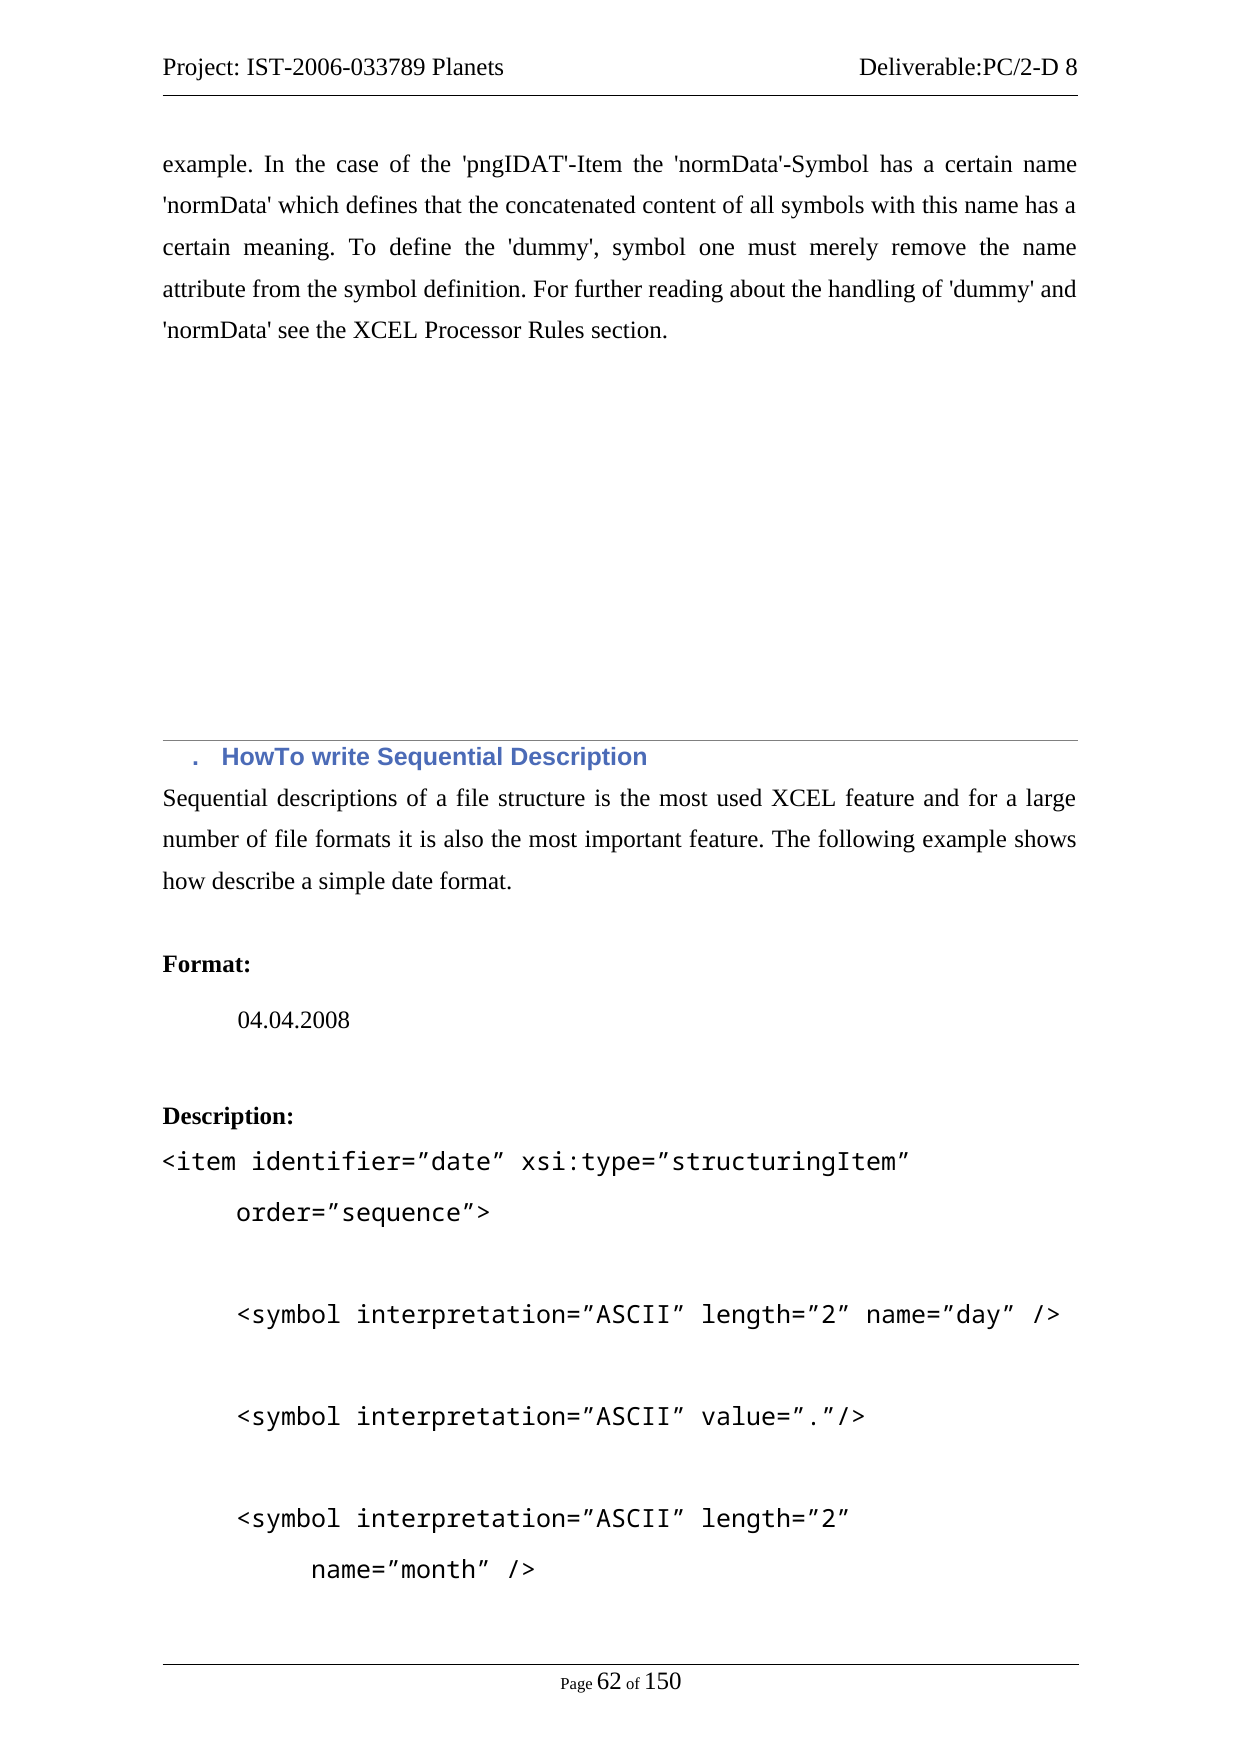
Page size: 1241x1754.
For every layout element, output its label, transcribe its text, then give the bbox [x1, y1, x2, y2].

text Format: [162, 950, 1078, 978]
subtitle HowTo write Sequential Description [162, 741, 1078, 771]
text Sequential descriptions of a file structure is the most used XCEL feature and for a large number of file formats it is also the most important feature. The following example shows how describe a simple date format. [162, 784, 1078, 894]
text <symbol interpretation=”ASCII” length=”2” name=”day” /> [161, 1297, 1078, 1331]
text <symbol interpretation=”ASCII” length=”2” [161, 1501, 1078, 1535]
text name=”month” /> [161, 1552, 1078, 1586]
text <symbol interpretation=”ASCII” value=”.”/> [161, 1399, 1078, 1433]
text Description: [162, 1102, 1078, 1130]
text order=”sequence”> [161, 1195, 1078, 1229]
text example. In the case of the 'pngIDAT'-Item the 'normData'-Symbol has a certain name 'normData' which defines that the concatenated content of all symbols with this name has a certain meaning. To define the 'dummy', symbol one must merely remove the name attribute from the symbol definition. For further reading about the handling of 'dummy' and 'normData' see the XCEL Processor Rules section. [162, 150, 1078, 344]
text 04.04.2008 [162, 991, 1078, 1038]
text <item identifier=”date” xsi:type=”structuringItem” [161, 1144, 1078, 1178]
